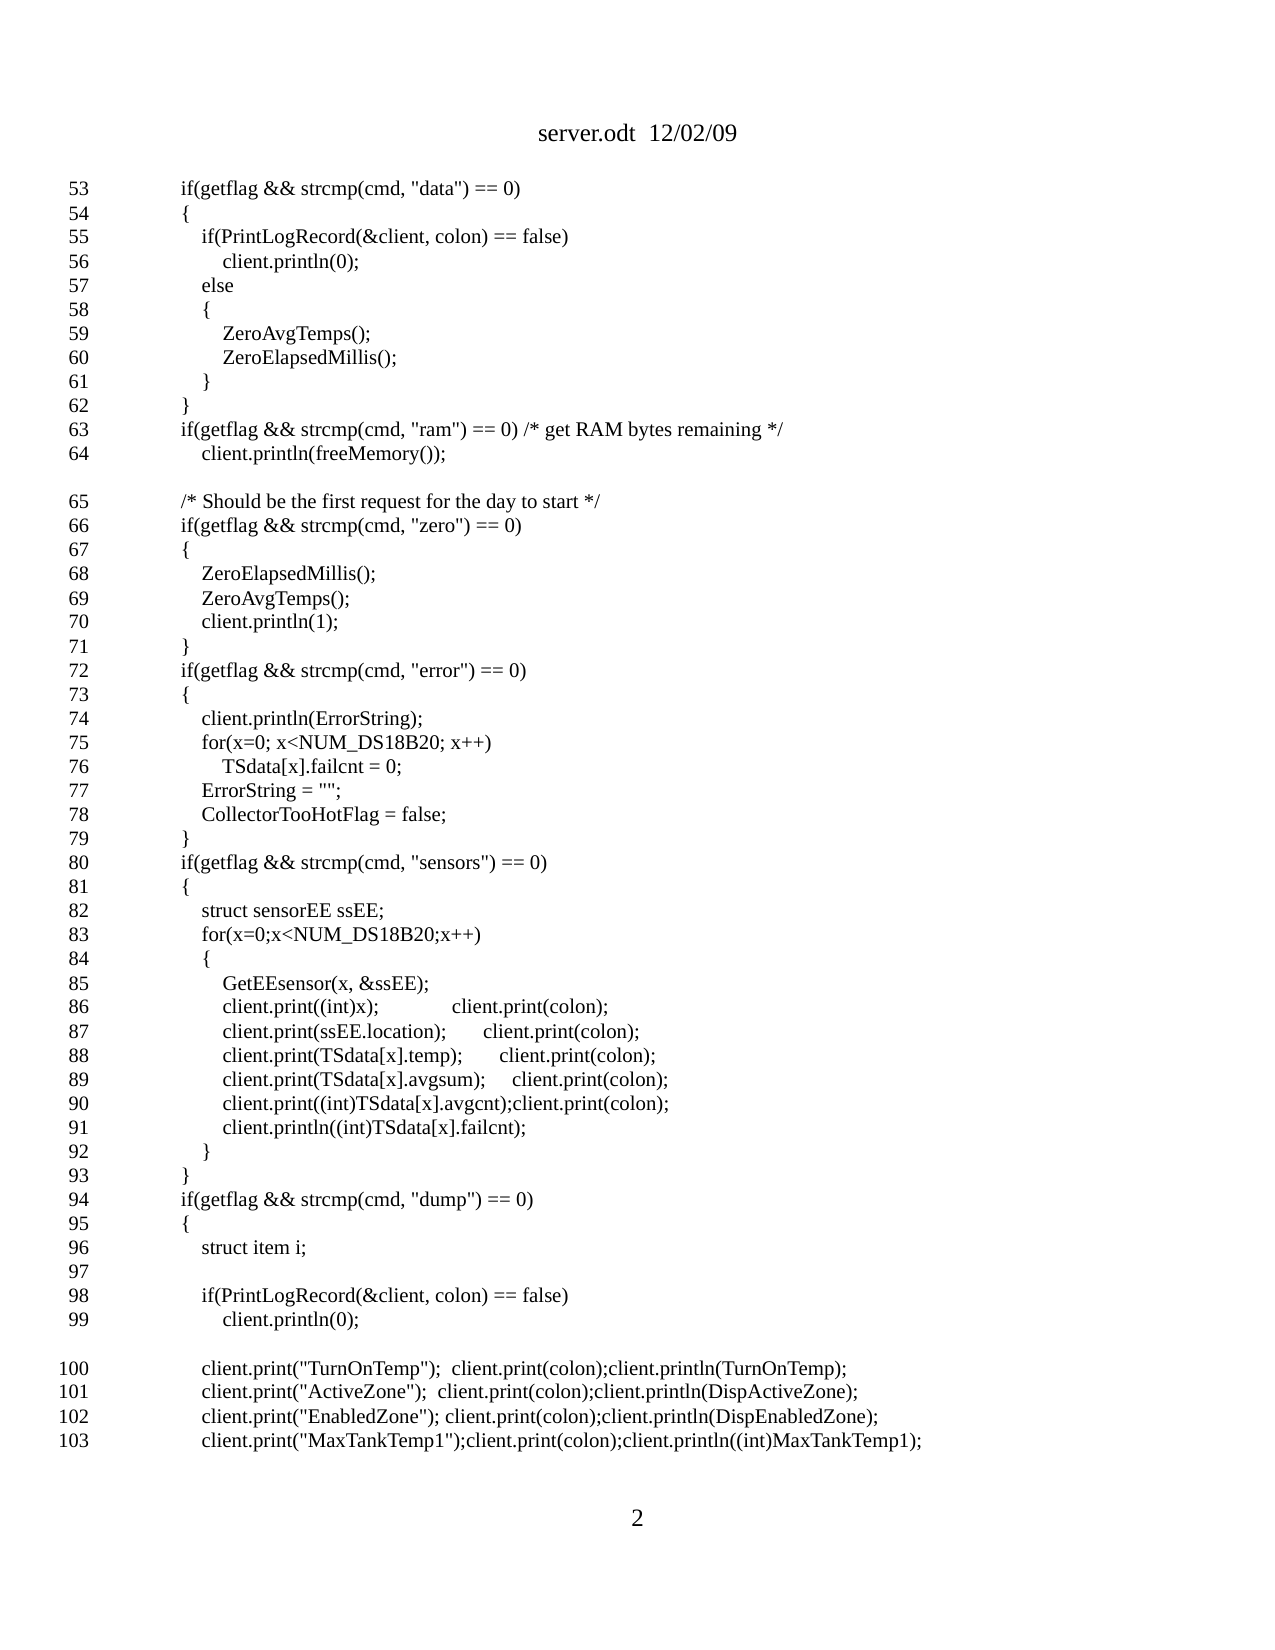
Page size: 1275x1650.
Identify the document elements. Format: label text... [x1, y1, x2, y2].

text if(getflag && strcmp(cmd, "ram") == 0) /* get RAM bytes remaining */ [118, 417, 1157, 441]
text TSdata[x].failcnt = 0; [118, 754, 1157, 778]
text client.println(0); [118, 248, 1157, 273]
text client.println(ErrorString); [118, 706, 1157, 730]
text client.println((int)TSdata[x].failcnt); [118, 1115, 1157, 1139]
text ZeroAvgTemps(); [118, 321, 1157, 345]
text client.println(1); [118, 609, 1157, 633]
text } [118, 1139, 1157, 1163]
text client.println(freeMemory()); [118, 441, 1157, 465]
text { [118, 946, 1157, 970]
text else [118, 273, 1157, 297]
text } [118, 1163, 1157, 1187]
text ErrorString = ""; [118, 778, 1157, 802]
text } [118, 826, 1157, 850]
text client.print("ActiveZone"); client.print(colon);client.println(DispActiveZone); [118, 1379, 1157, 1403]
text { [118, 537, 1157, 561]
text if(getflag && strcmp(cmd, "sensors") == 0) [118, 850, 1157, 874]
text ZeroElapsedMillis(); [118, 345, 1157, 369]
text client.print((int)x); client.print(colon); [118, 994, 1157, 1018]
text { [118, 874, 1157, 898]
text } [118, 369, 1157, 393]
text client.print("MaxTankTemp1");client.print(colon);client.println((int)MaxTankTemp1); [118, 1428, 1157, 1452]
text ZeroElapsedMillis(); [118, 561, 1157, 585]
text if(getflag && strcmp(cmd, "data") == 0) [118, 176, 1157, 200]
text struct sensorEE ssEE; [118, 898, 1157, 922]
text if(getflag && strcmp(cmd, "error") == 0) [118, 658, 1157, 682]
text for(x=0; x<NUM_DS18B20; x++) [118, 730, 1157, 754]
text if(PrintLogRecord(&client, colon) == false) [118, 1283, 1157, 1307]
text client.println(0); [118, 1307, 1157, 1331]
text } [118, 393, 1157, 417]
text { [118, 297, 1157, 321]
text for(x=0;x<NUM_DS18B20;x++) [118, 922, 1157, 946]
text client.print((int)TSdata[x].avgcnt);client.print(colon); [118, 1091, 1157, 1115]
text client.print(TSdata[x].temp); client.print(colon); [118, 1043, 1157, 1067]
text client.print(ssEE.location); client.print(colon); [118, 1018, 1157, 1043]
text GetEEsensor(x, &ssEE); [118, 970, 1157, 994]
text if(PrintLogRecord(&client, colon) == false) [118, 224, 1157, 248]
text { [118, 200, 1157, 224]
text CollectorTooHotFlag = false; [118, 802, 1157, 826]
text client.print("TurnOnTemp"); client.print(colon);client.println(TurnOnTemp); [118, 1355, 1157, 1379]
text if(getflag && strcmp(cmd, "dump") == 0) [118, 1187, 1157, 1211]
text struct item i; [118, 1235, 1157, 1259]
text client.print(TSdata[x].avgsum); client.print(colon); [118, 1067, 1157, 1091]
text if(getflag && strcmp(cmd, "zero") == 0) [118, 513, 1157, 537]
text } [118, 633, 1157, 658]
text { [118, 682, 1157, 706]
text client.print("EnabledZone"); client.print(colon);client.println(DispEnabledZone); [118, 1403, 1157, 1428]
text { [118, 1211, 1157, 1235]
text /* Should be the first request for the day to start */ [118, 489, 1157, 513]
text ZeroAvgTemps(); [118, 585, 1157, 609]
